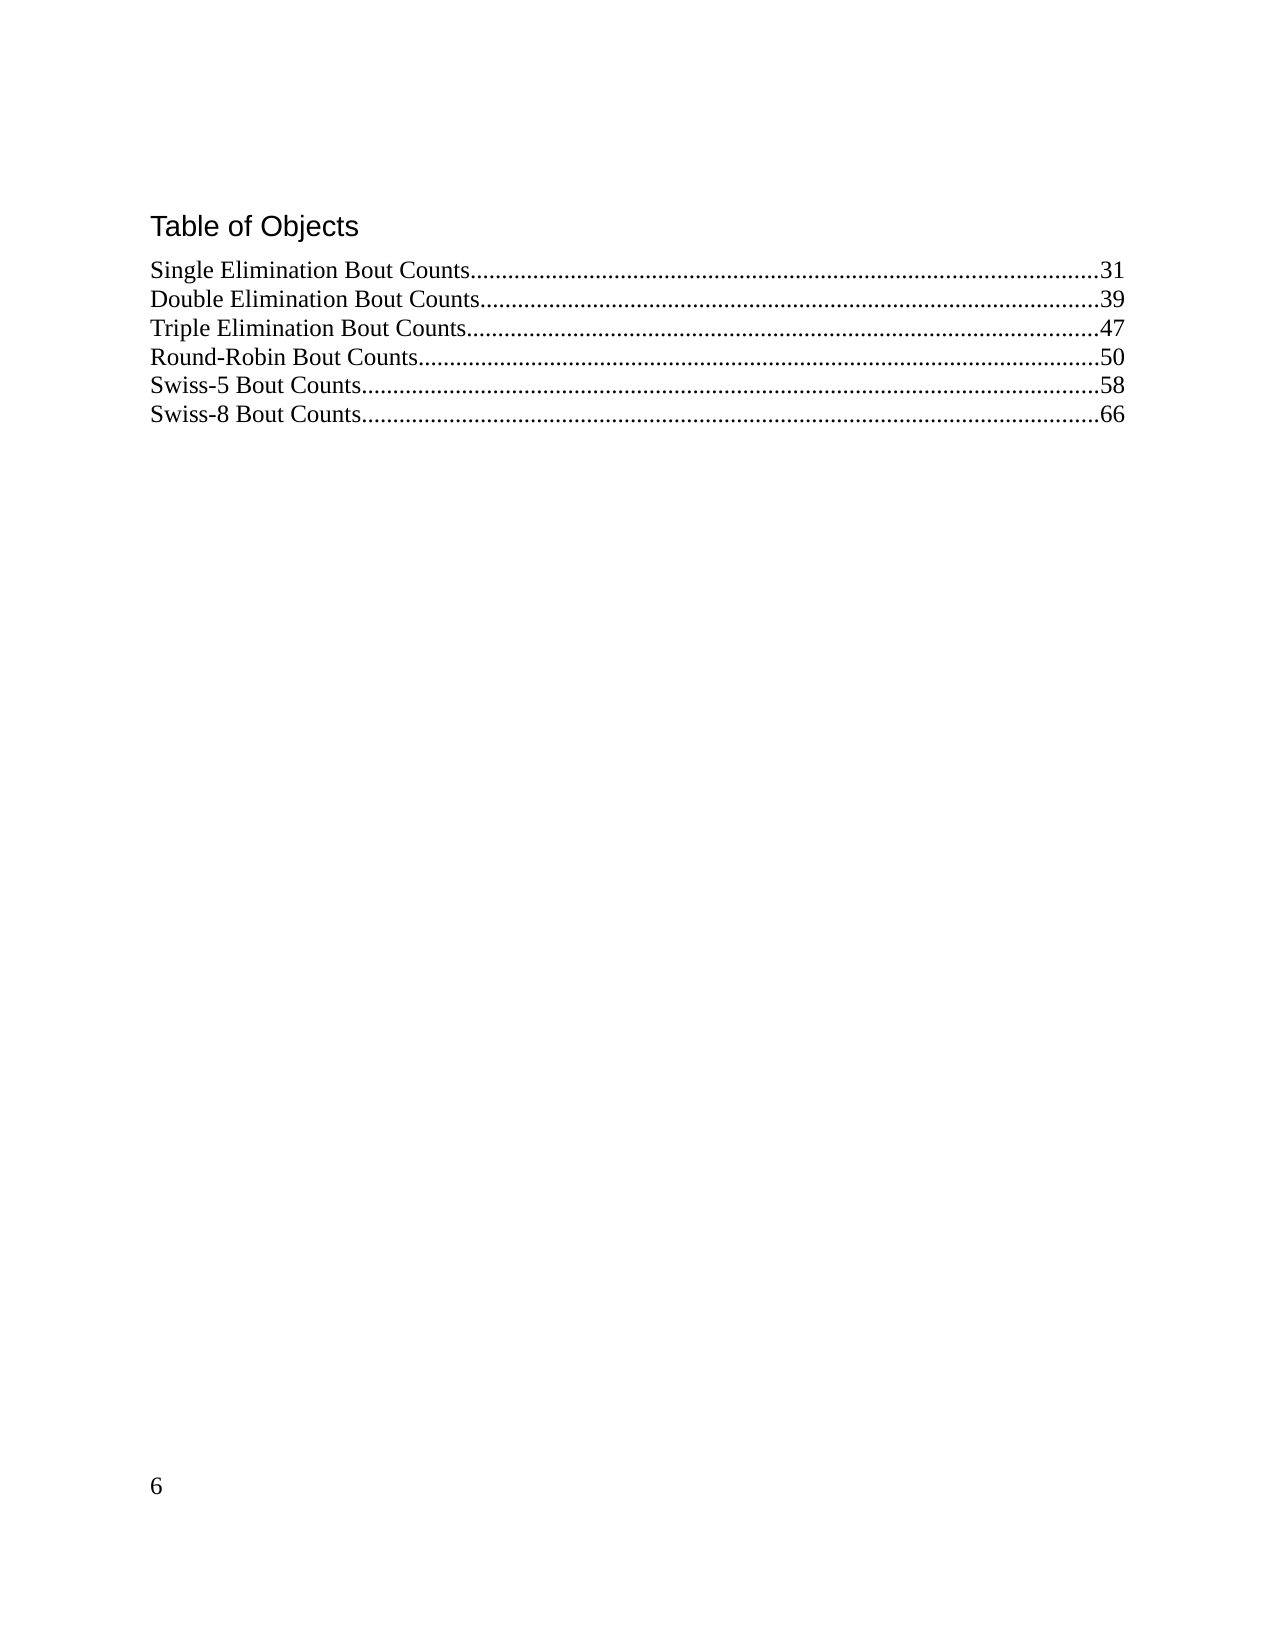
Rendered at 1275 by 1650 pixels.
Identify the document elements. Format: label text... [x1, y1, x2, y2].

text Round-Robin Bout Counts 50 [150, 342, 1125, 371]
text Swiss-5 Bout Counts 58 [150, 371, 1125, 399]
text Triple Elimination Bout Counts 47 [150, 313, 1125, 342]
subtitle Table of Objects [150, 209, 1125, 243]
text Swiss-8 Bout Counts 66 [150, 399, 1125, 428]
text Single Elimination Bout Counts 31 [150, 256, 1125, 284]
text Double Elimination Bout Counts 39 [150, 284, 1125, 313]
